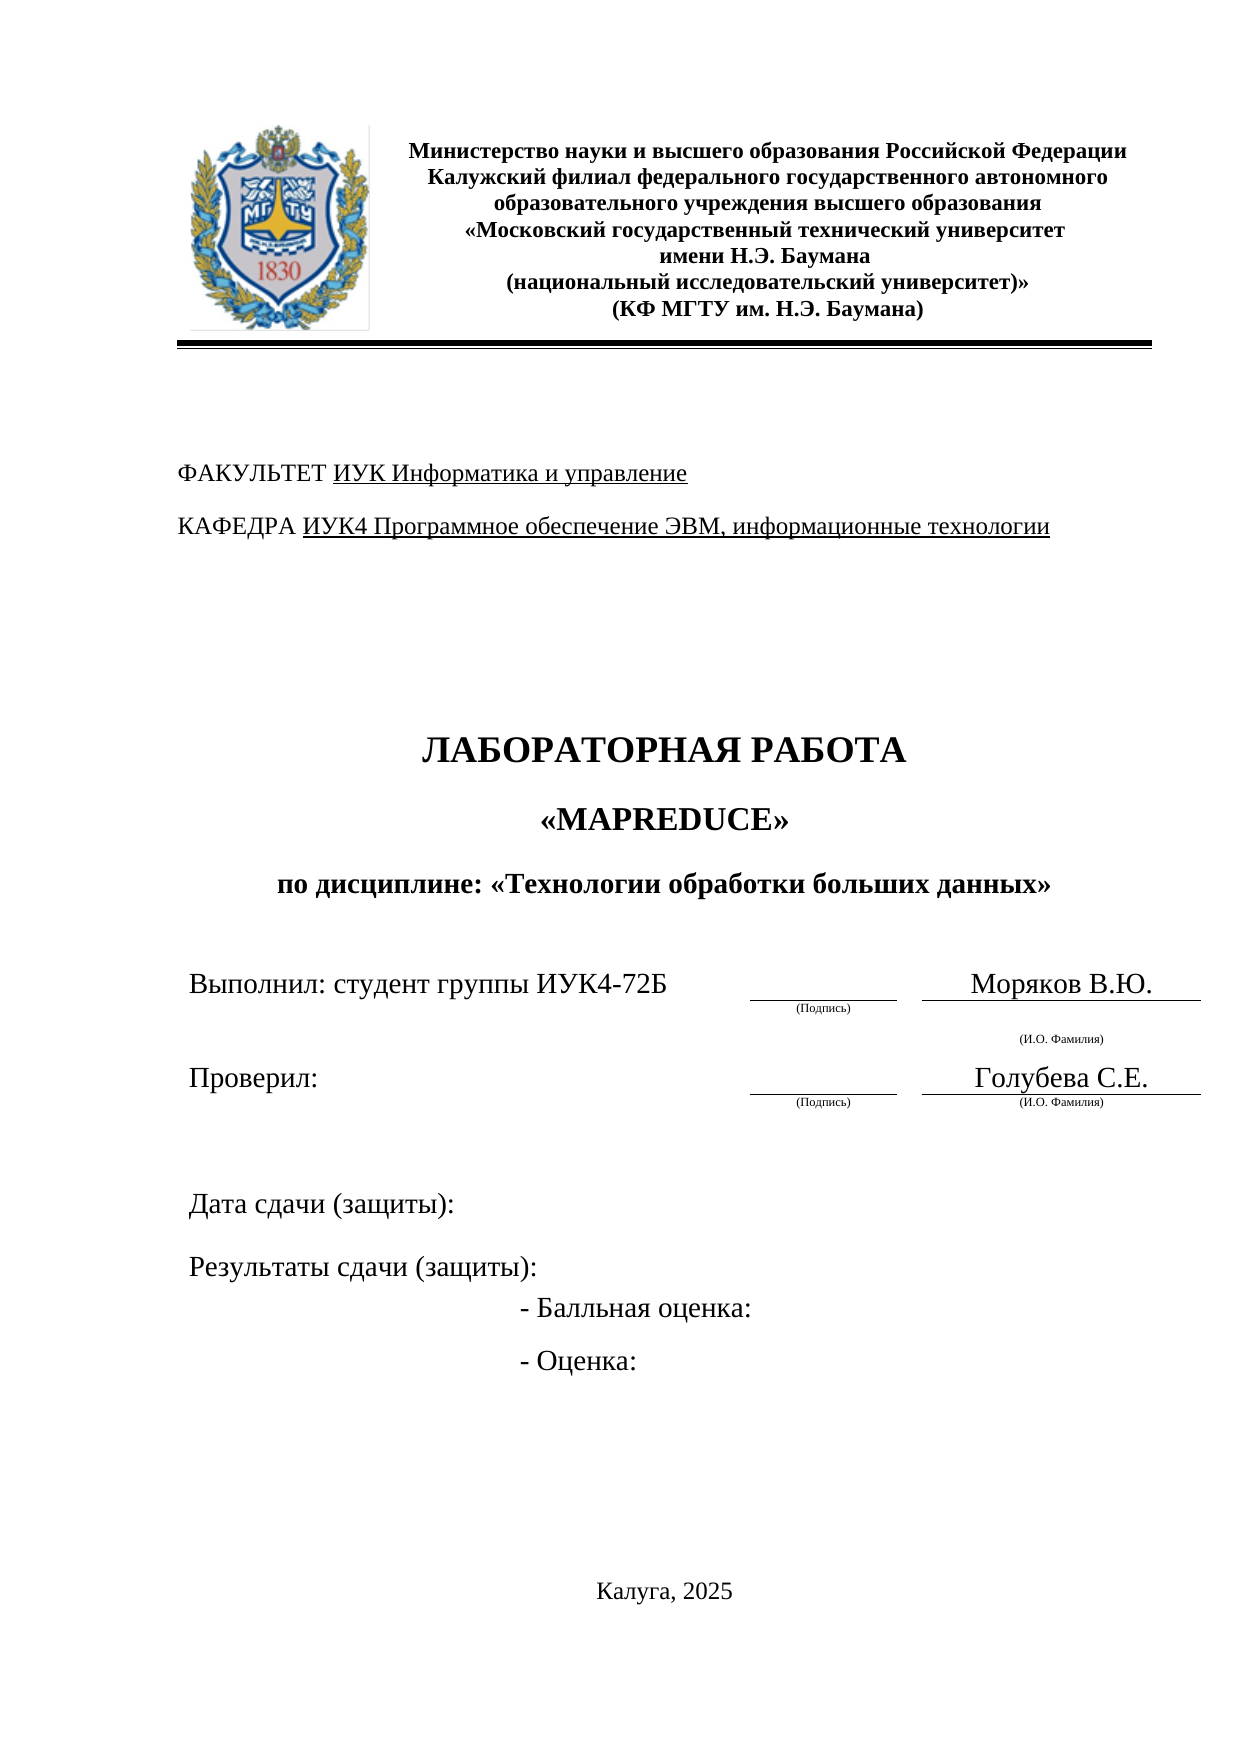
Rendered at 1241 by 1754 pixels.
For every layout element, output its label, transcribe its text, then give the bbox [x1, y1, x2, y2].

text ЛАБОРАТОРНАЯ РАБОТА [177, 727, 1152, 770]
text КАФЕДРА ИУК4 Программное обеспечение ЭВМ, информационные технологии [177, 511, 1152, 540]
table_cell [897, 1000, 922, 1060]
table_cell [1174, 1123, 1201, 1290]
table_cell [177, 1290, 508, 1404]
text Калуга, 2025 [177, 1576, 1152, 1605]
text ФАКУЛЬТЕТ ИУК Информатика и управление [177, 458, 1152, 486]
table_cell Дата сдачи (защиты): Результаты сдачи (защиты): [177, 1123, 1174, 1290]
table_cell Голубева С.Е. [922, 1060, 1201, 1094]
table_cell - Балльная оценка: - Оценка: [508, 1290, 1174, 1404]
table_cell [897, 1094, 922, 1123]
table_cell [1174, 1290, 1201, 1404]
text по дисциплине: «Технологии обработки больших данных» [177, 866, 1152, 899]
table_cell (И.О. Фамилия) [922, 1001, 1201, 1060]
table_header Выполнил: студент группы ИУК4-72Б [177, 967, 749, 1000]
picture [190, 125, 371, 332]
table_cell [177, 1094, 749, 1123]
text «MAPREDUCE» [177, 799, 1152, 837]
table_header [897, 967, 922, 1000]
table_header Моряков В.Ю. [922, 967, 1201, 1000]
table_cell (И.О. Фамилия) [922, 1095, 1201, 1123]
table_cell Проверил: [177, 1060, 749, 1094]
table_cell (Подпись) [750, 1001, 897, 1060]
table_cell (Подпись) [750, 1095, 897, 1123]
table_header [177, 118, 384, 340]
table_cell [750, 1060, 897, 1094]
table_header [750, 967, 897, 1000]
table_cell [897, 1060, 922, 1094]
table_header Министерство науки и высшего образования Российской Федерации Калужский филиал федерального государственного автономного образовательного учреждения высшего образования «Московский государственный технический университет имени Н.Э. Баумана (национальный исследовательский университет)» (КФ МГТУ им. Н.Э. Баумана) [384, 118, 1152, 340]
table_cell [177, 1000, 749, 1060]
